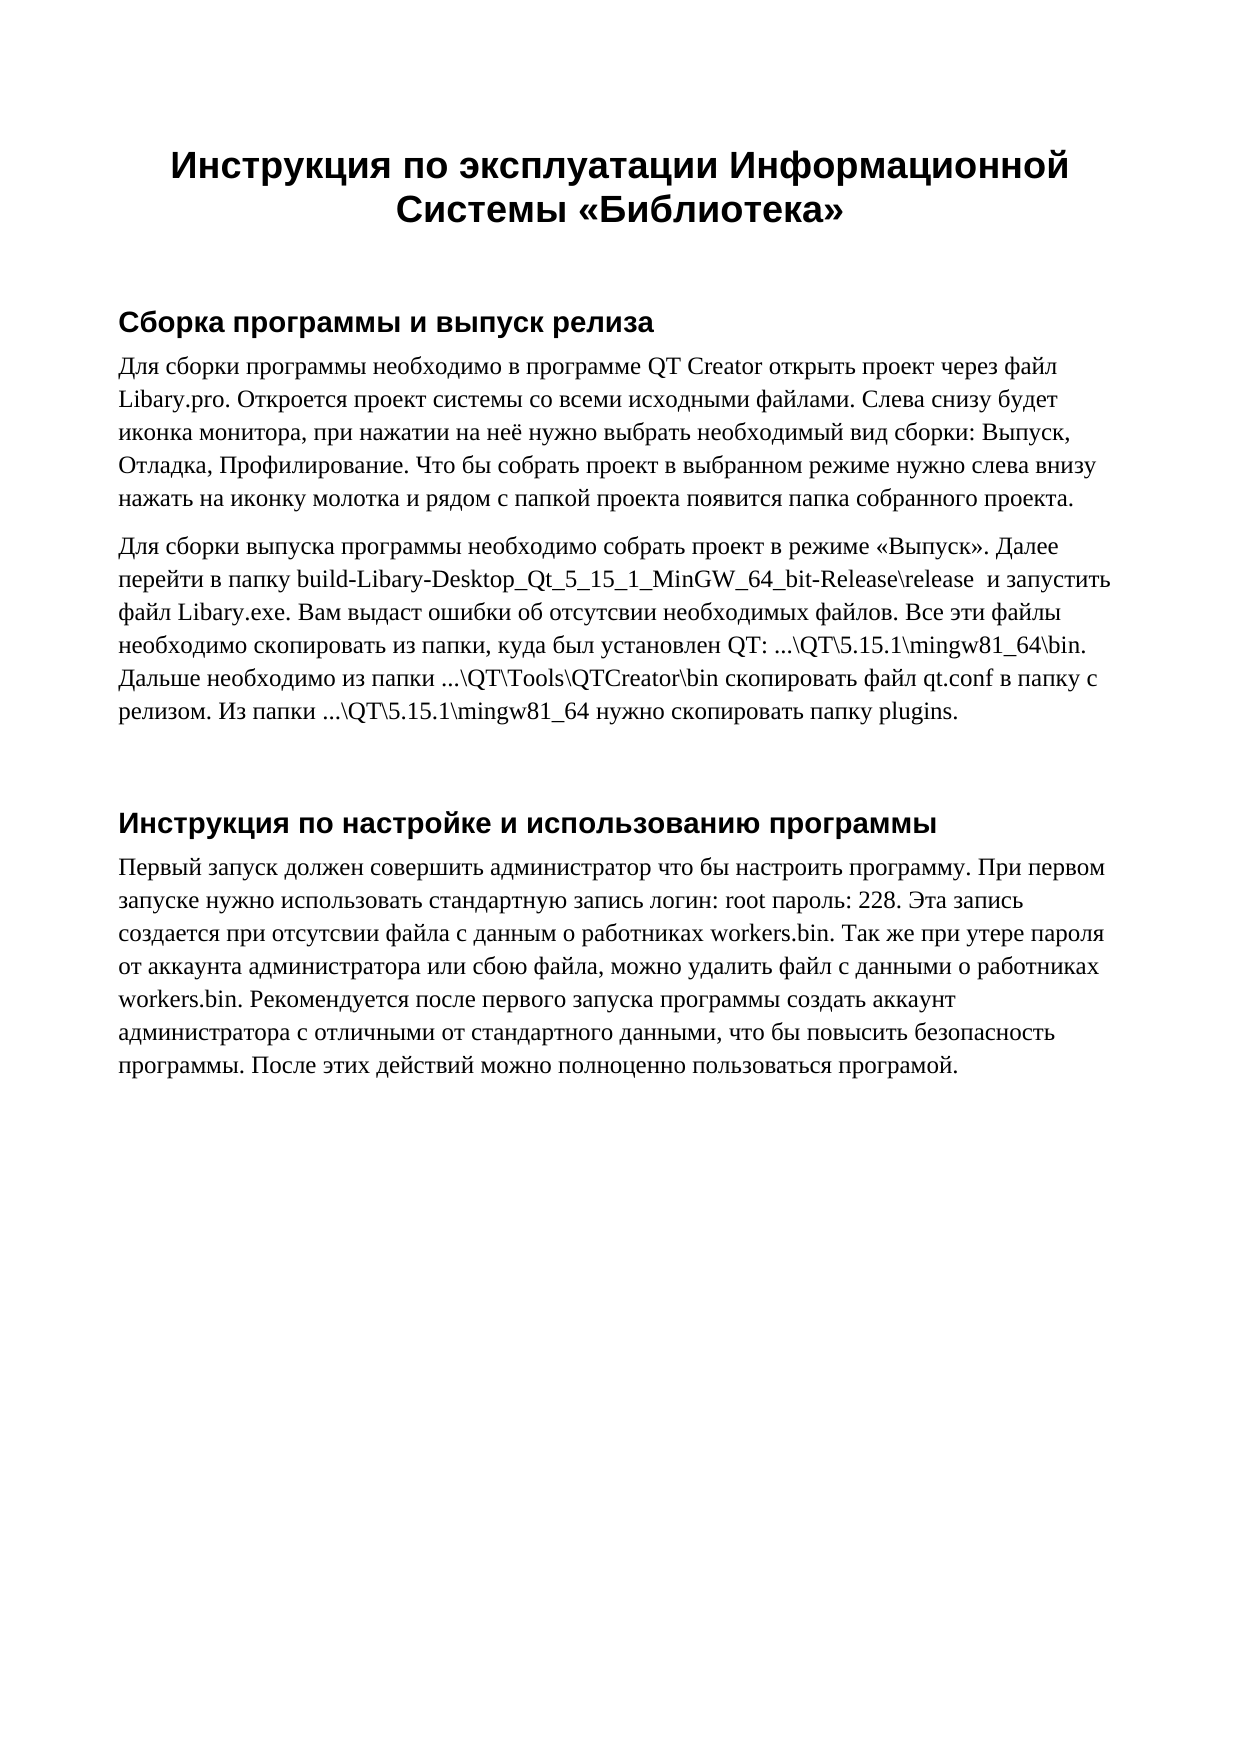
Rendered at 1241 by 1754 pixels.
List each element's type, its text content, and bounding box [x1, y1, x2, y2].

text Для сборки программы необходимо в программе QT Creator открыть проект через файл Libary.pro. Откроется проект системы со всеми исходными файлами. Слева снизу будет иконка монитора, при нажатии на неё нужно выбрать необходимый вид сборки: Выпуск, Отладка, Профилирование. Что бы собрать проект в выбранном режиме нужно слева внизу нажать на иконку молотка и рядом с папкой проекта появится папка собранного проекта. [118, 351, 1122, 512]
text Для сборки выпуска программы необходимо собрать проект в режиме «Выпуск». Далее перейти в папку build-Libary-Desktop_Qt_5_15_1_MinGW_64_bit-Release\release и запустить файл Libary.exe. Вам выдаст ошибки об отсутсвии необходимых файлов. Все эти файлы необходимо скопировать из папки, куда был установлен QT: ...\QT\5.15.1\mingw81_64\bin. Дальше необходимо из папки ...\QT\Tools\QTCreator\bin скопировать файл qt.conf в папку с релизом. Из папки ...\QT\5.15.1\mingw81_64 нужно скопировать папку plugins. [118, 531, 1122, 725]
subtitle Инструкция по эксплуатации Информационной Системы «Библиотека» [118, 143, 1122, 230]
text Первый запуск должен совершить администратор что бы настроить программу. При первом запуске нужно использовать стандартную запись логин: root пароль: 228. Эта запись создается при отсутсвии файла с данным о работниках workers.bin. Так же при утере пароля от аккаунта администратора или сбою файла, можно удалить файл с данными о работниках workers.bin. Рекомендуется после первого запуска программы создать аккаунт администратора с отличными от стандартного данными, что бы повысить безопасность программы. После этих действий можно полноценно пользоваться програмой. [118, 852, 1122, 1079]
subtitle Сборка программы и выпуск релиза [118, 305, 1122, 339]
subtitle Инструкция по настройке и использованию программы [118, 806, 1122, 840]
